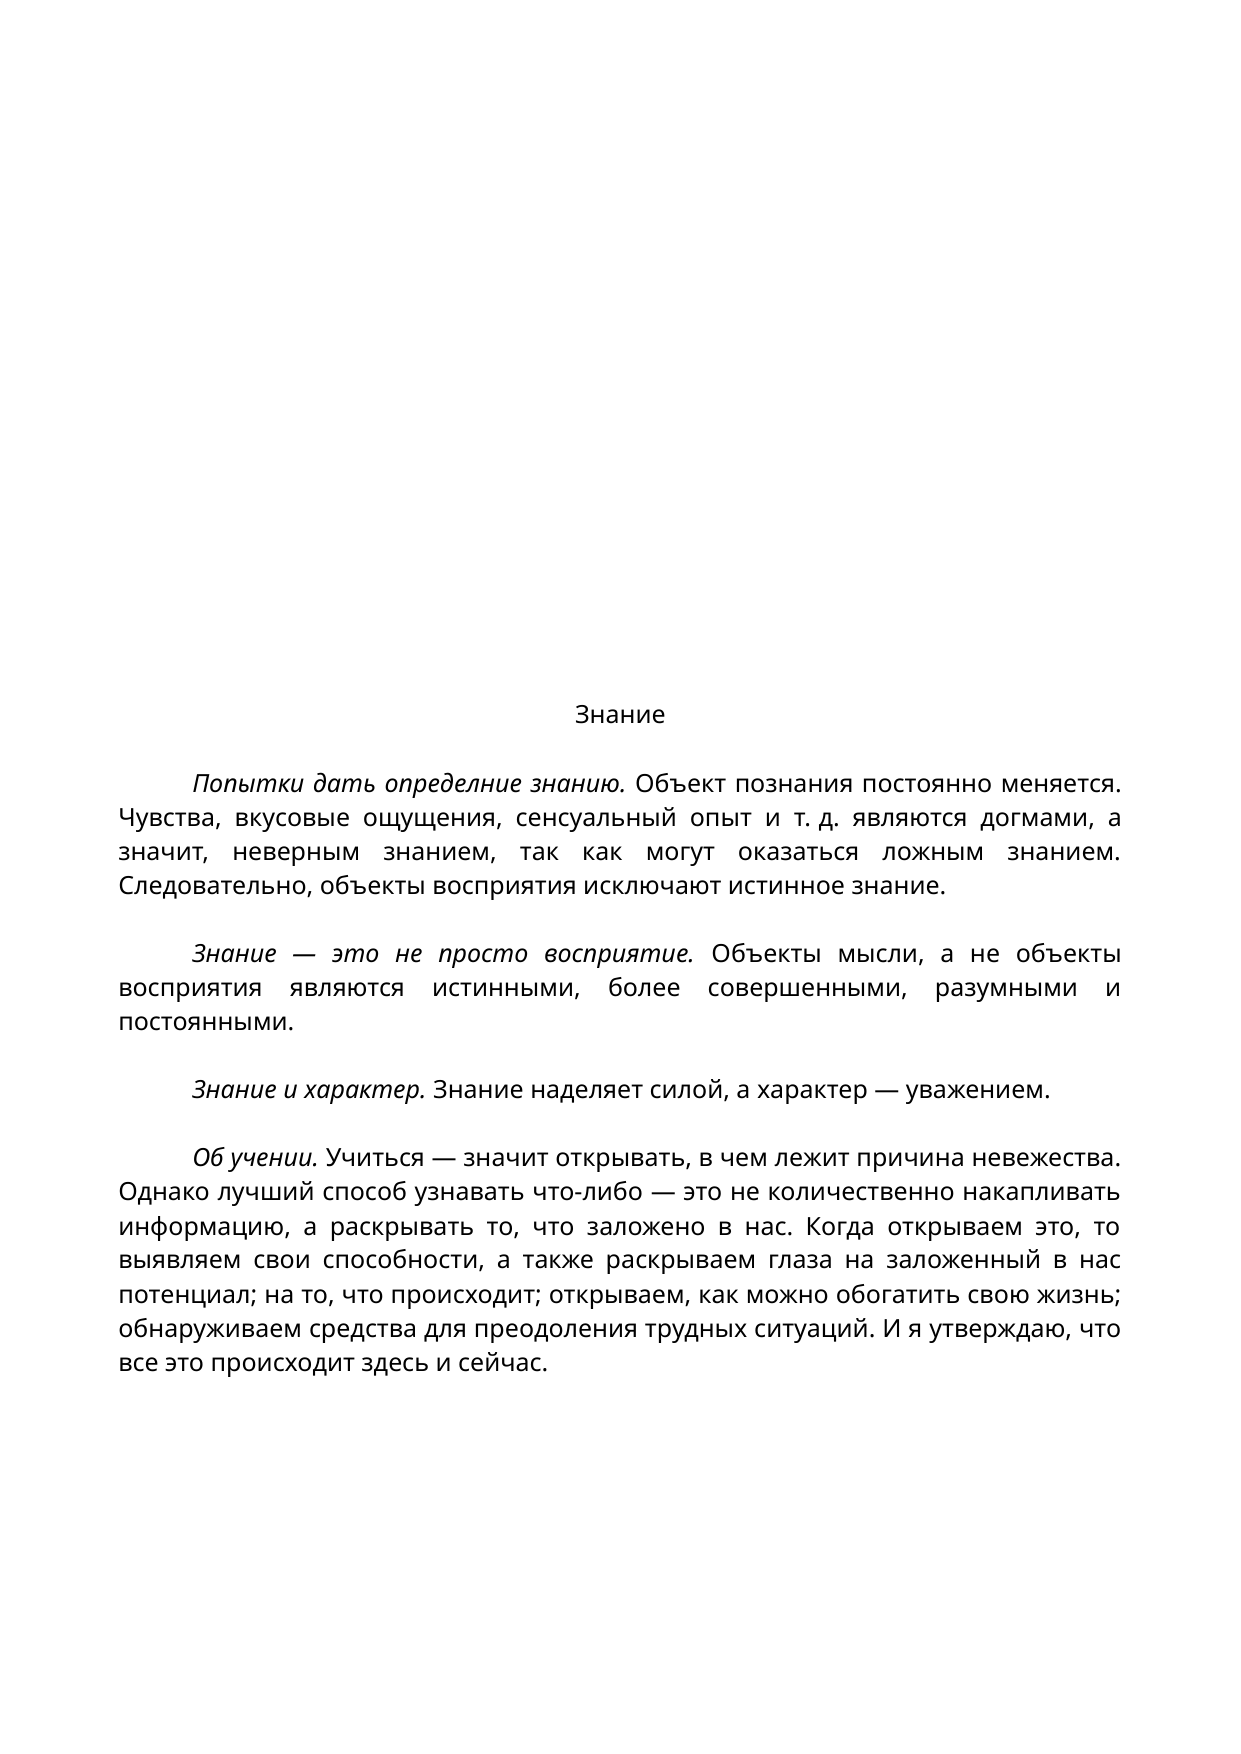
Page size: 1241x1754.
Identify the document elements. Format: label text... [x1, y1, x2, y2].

text Знание и характер. Знание наделяет силой, а характер — уважением. [118, 1072, 1122, 1106]
text Знание — это не просто восприятие. Объекты мысли, а не объекты восприятия являются истинными, более совершенными, разумными и постоянными. [118, 936, 1122, 1038]
text Попытки дать определние знанию. Объект познания постоянно меняется. Чувства, вкусовые ощущения, сенсуальный опыт и т. д. являются догмами, а значит, неверным знанием, так как могут оказаться ложным знанием. Следовательно, объекты восприятия исключают истинное знание. [118, 765, 1122, 902]
text Об учении. Учиться — значит открывать, в чем лежит причина невежества. Однако лучший способ узнавать что-либо — это не количественно накапливать информацию, а раскрывать то, что заложено в нас. Когда открываем это, то выявляем свои способности, а также раскрываем глаза на заложенный в нас потенциал; на то, что происходит; открываем, как можно обогатить свою жизнь; обнаруживаем средства для преодоления трудных ситуаций. И я утверждаю, что все это происходит здесь и сейчас. [118, 1140, 1122, 1378]
text Знание [118, 697, 1122, 731]
